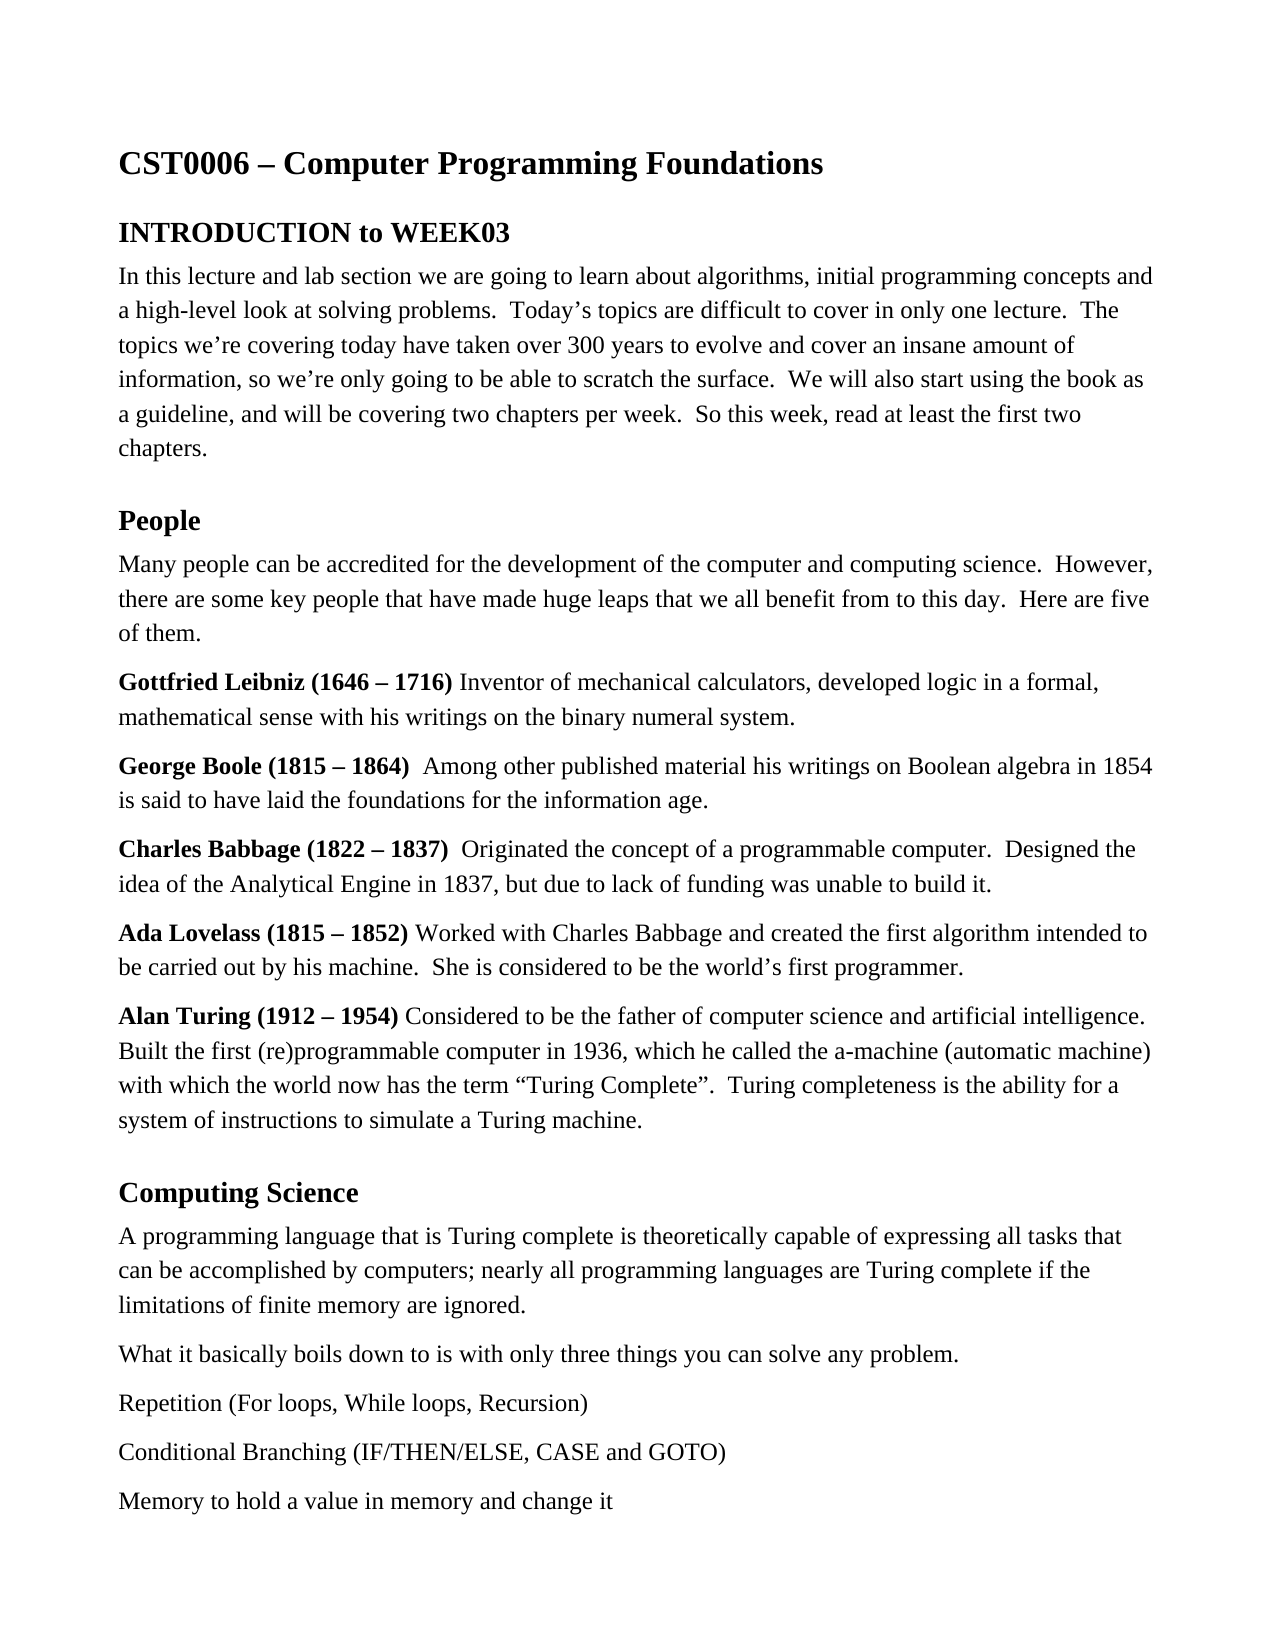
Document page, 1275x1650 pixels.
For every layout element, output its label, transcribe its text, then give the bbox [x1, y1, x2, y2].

text Gottfried Leibniz (1646 – 1716) Inventor of mechanical calculators, developed logic in a formal, mathematical sense with his writings on the binary numeral system. [118, 667, 1157, 730]
text Charles Babbage (1822 – 1837) Originated the concept of a programmable computer. Designed the idea of the Analytical Engine in 1837, but due to lack of funding was unable to build it. [118, 834, 1157, 897]
text Conditional Branching (IF/THEN/ELSE, CASE and GOTO) [118, 1437, 1157, 1466]
text George Boole (1815 – 1864) Among other published material his writings on Boolean algebra in 1854 is said to have laid the foundations for the information age. [118, 751, 1157, 814]
subtitle INTRODUCTION to WEEK03 [118, 215, 1157, 248]
subtitle People [118, 503, 1157, 537]
subtitle Computing Science [118, 1175, 1157, 1208]
subtitle CST0006 – Computer Programming Foundations [118, 143, 1157, 181]
text Memory to hold a value in memory and change it [118, 1486, 1157, 1515]
text Repetition (For loops, While loops, Recursion) [118, 1388, 1157, 1417]
text Ada Lovelass (1815 – 1852) Worked with Charles Babbage and created the first algorithm intended to be carried out by his machine. She is considered to be the world’s first programmer. [118, 918, 1157, 981]
text In this lecture and lab section we are going to learn about algorithms, initial programming concepts and a high-level look at solving problems. Today’s topics are difficult to cover in only one lecture. The topics we’re covering today have taken over 300 years to evolve and cover an insane amount of information, so we’re only going to be able to scratch the surface. We will also start using the book as a guideline, and will be covering two chapters per week. So this week, read at least the first two chapters. [118, 261, 1157, 462]
text Many people can be accredited for the development of the computer and computing science. However, there are some key people that have made huge leaps that we all benefit from to this day. Here are five of them. [118, 549, 1157, 647]
text What it basically boils down to is with only three things you can solve any problem. [118, 1339, 1157, 1367]
text Alan Turing (1912 – 1954) Considered to be the father of computer science and artificial intelligence. Built the first (re)programmable computer in 1936, which he called the a-machine (automatic machine) with which the world now has the term “Turing Complete”. Turing completeness is the ability for a system of instructions to simulate a Turing machine. [118, 1001, 1157, 1133]
text A programming language that is Turing complete is theoretically capable of expressing all tasks that can be accomplished by computers; nearly all programming languages are Turing complete if the limitations of finite memory are ignored. [118, 1221, 1157, 1318]
